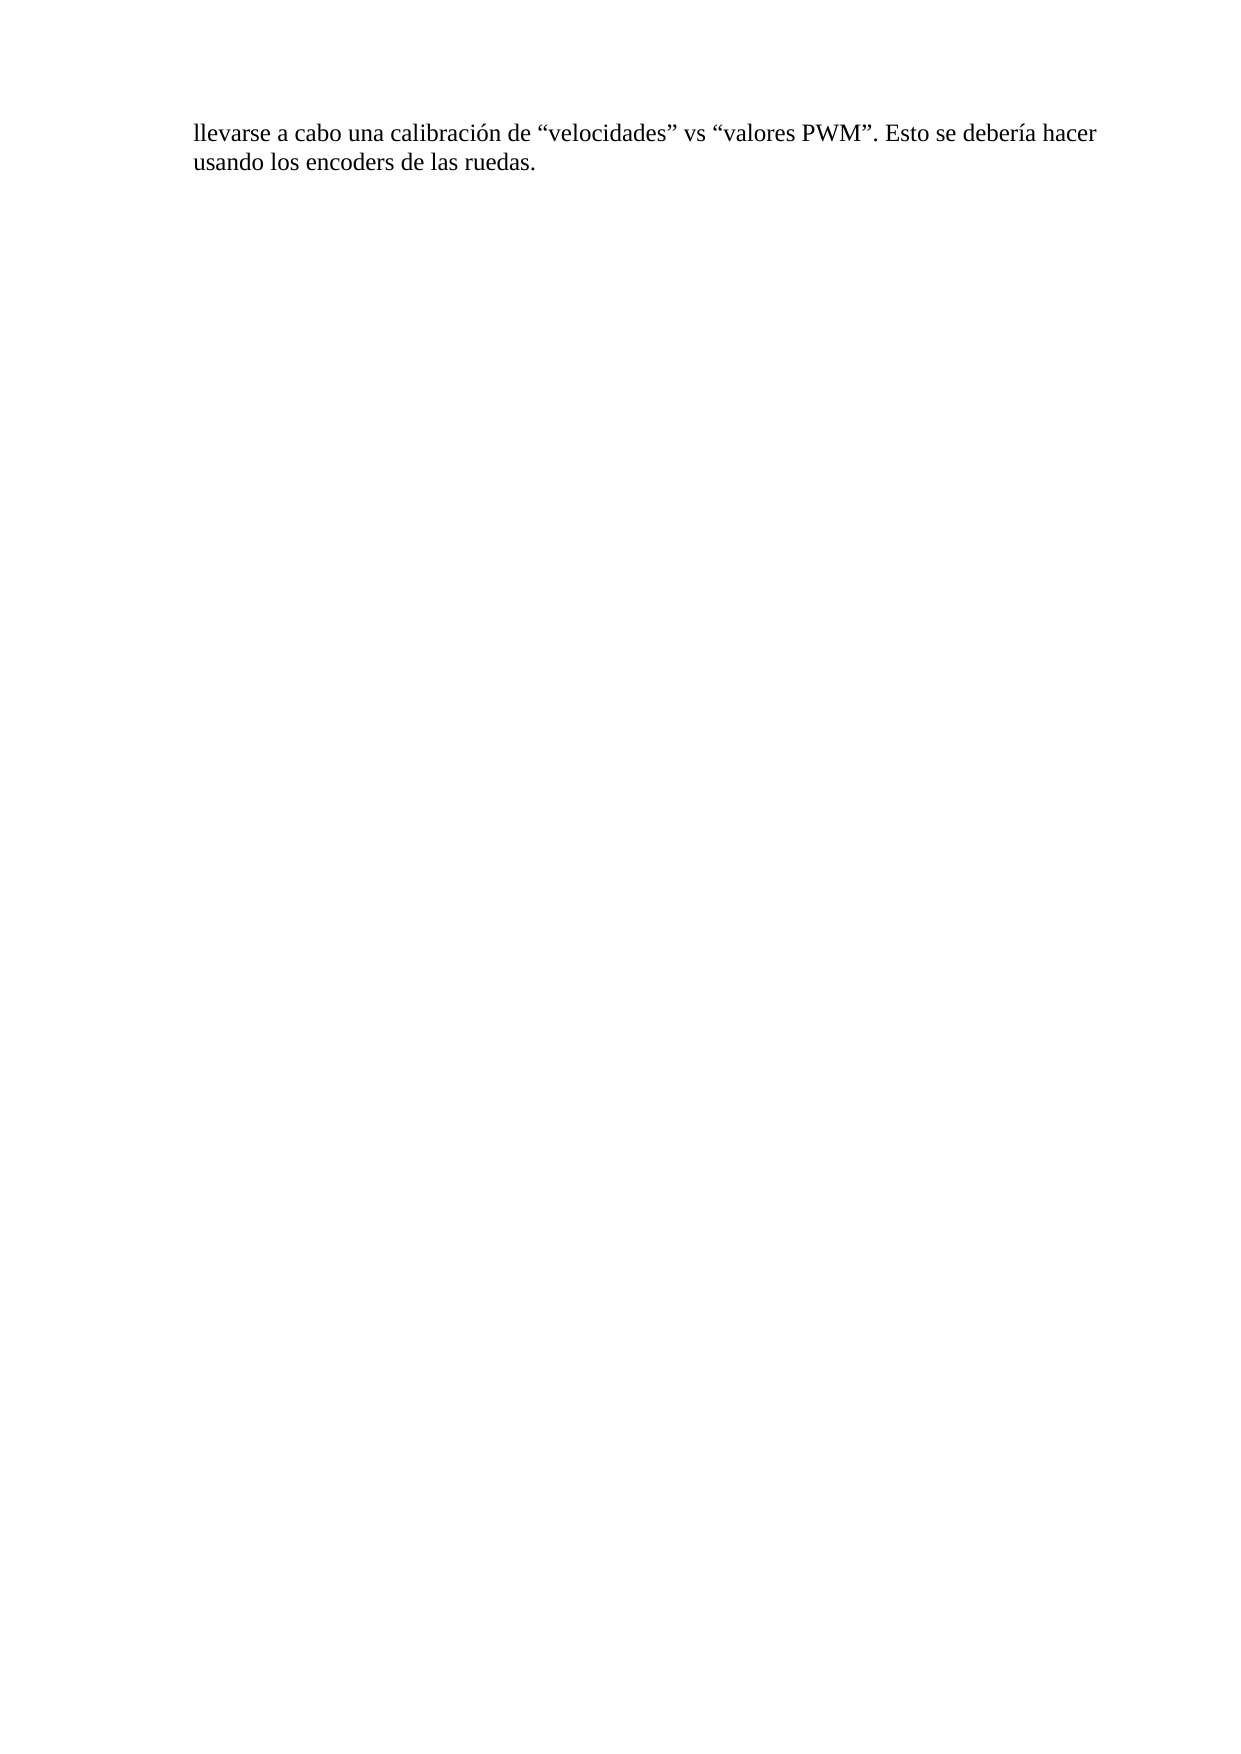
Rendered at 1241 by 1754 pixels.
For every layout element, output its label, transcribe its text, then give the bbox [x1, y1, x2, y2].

list llevarse a cabo una calibración de “velocidades” vs “valores PWM”. Esto se debería hacer usando los encoders de las ruedas. [156, 118, 1122, 176]
